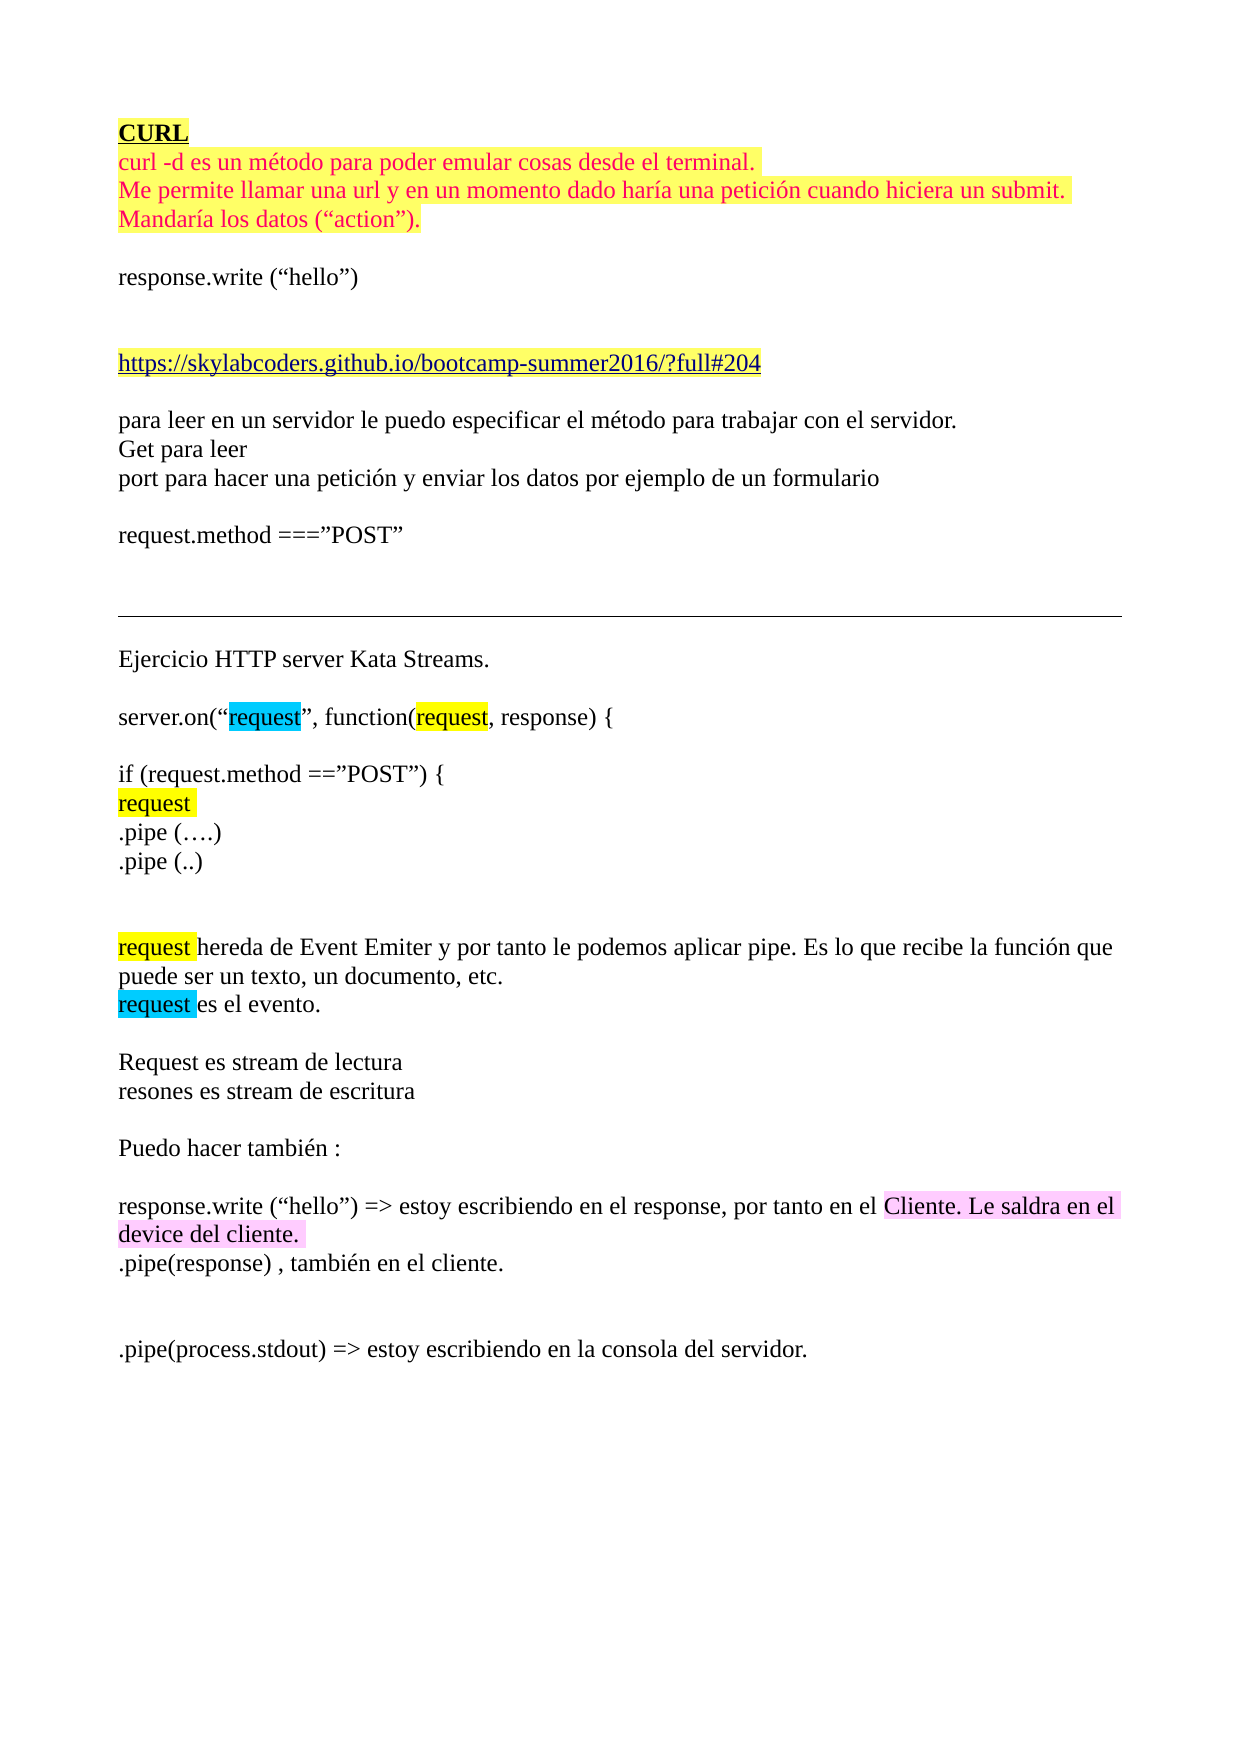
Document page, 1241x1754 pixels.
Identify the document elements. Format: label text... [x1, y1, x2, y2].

text Puedo hacer también : [118, 1133, 1122, 1162]
text request hereda de Event Emiter y por tanto le podemos aplicar pipe. Es lo que recibe la función que puede ser un texto, un documento, etc. [118, 932, 1122, 989]
text .pipe (….) [118, 817, 1122, 846]
text server.on(“request”, function(request, response) { [118, 702, 1122, 731]
text Get para leer [118, 434, 1122, 463]
text if (request.method ==”POST”) { [118, 759, 1122, 788]
text Request es stream de lectura [118, 1047, 1122, 1076]
text Me permite llamar una url y en un momento dado haría una petición cuando hiciera un submit. Mandaría los datos (“action”). [118, 176, 1122, 233]
text https://skylabcoders.github.io/bootcamp-summer2016/?full#204 [118, 348, 1122, 377]
text resones es stream de escritura [118, 1076, 1122, 1104]
text .pipe(response) , también en el cliente. [118, 1248, 1122, 1277]
text para leer en un servidor le puedo especificar el método para trabajar con el servidor. [118, 406, 1122, 434]
text request [118, 788, 1122, 817]
text response.write (“hello”) => estoy escribiendo en el response, por tanto en el Cliente. Le saldra en el device del cliente. [118, 1191, 1122, 1248]
text response.write (“hello”) [118, 262, 1122, 291]
text request es el evento. [118, 989, 1122, 1018]
text curl -d es un método para poder emular cosas desde el terminal. [118, 147, 1122, 176]
text .pipe(process.stdout) => estoy escribiendo en la consola del servidor. [118, 1334, 1122, 1363]
text port para hacer una petición y enviar los datos por ejemplo de un formulario [118, 463, 1122, 492]
text CURL [118, 118, 1122, 147]
text request.method ===”POST” [118, 521, 1122, 549]
text .pipe (..) [118, 846, 1122, 874]
text Ejercicio HTTP server Kata Streams. [118, 644, 1122, 673]
